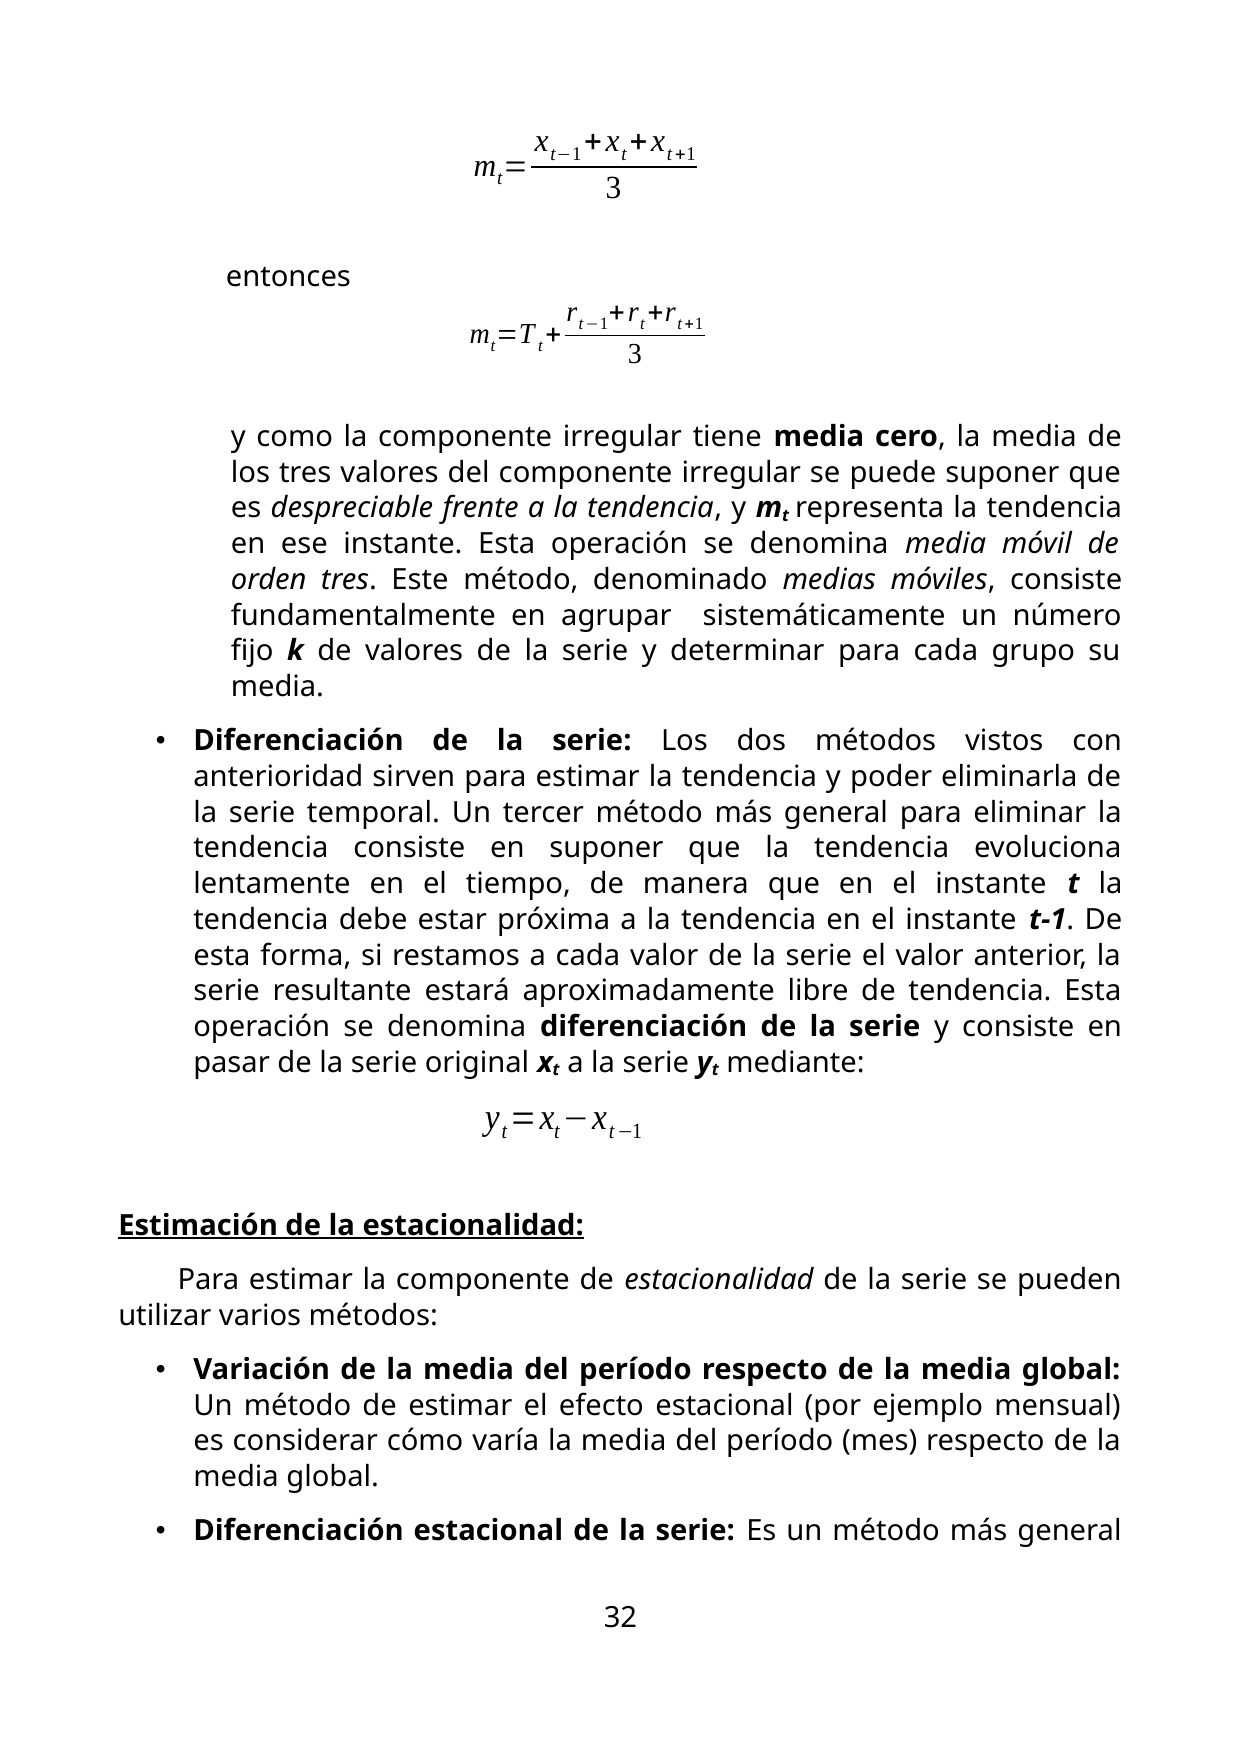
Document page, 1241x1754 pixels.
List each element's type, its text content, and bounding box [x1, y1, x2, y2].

list Diferenciación estacional de la serie: Es un método más general [156, 1509, 1122, 1549]
list Variación de la media del período respecto de la media global: Un método de estimar el efecto estacional (por ejemplo mensual) es considerar cómo varía la media del período (mes) respecto de la media global. [156, 1348, 1122, 1495]
list Diferenciación de la serie: Los dos métodos vistos con anterioridad sirven para estimar la tendencia y poder eliminarla de la serie temporal. Un tercer método más general para eliminar la tendencia consiste en suponer que la tendencia evoluciona lentamente en el tiempo, de manera que en el instante t la tendencia debe estar próxima a la tendencia en el instante t-1. De esta forma, si restamos a cada valor de la serie el valor anterior, la serie resultante estará aproximadamente libre de tendencia. Esta operación se denomina diferenciación de la serie y consiste en pasar de la serie original xt a la serie yt mediante: [156, 719, 1122, 1081]
list y como la componente irregular tiene media cero, la media de los tres valores del componente irregular se puede suponer que es despreciable frente a la tendencia, y mt representa la tendencia en ese instante. Esta operación se denomina media móvil de orden tres. Este método, denominado medias móviles, consiste fundamentalmente en agrupar sistemáticamente un número fijo k de valores de la serie y determinar para cada grupo su media. [193, 415, 1122, 705]
text Para estimar la componente de estacionalidad de la serie se pueden utilizar varios métodos: [118, 1258, 1122, 1333]
text Estimación de la estacionalidad: [118, 1204, 1122, 1243]
text entonces [118, 255, 1122, 295]
